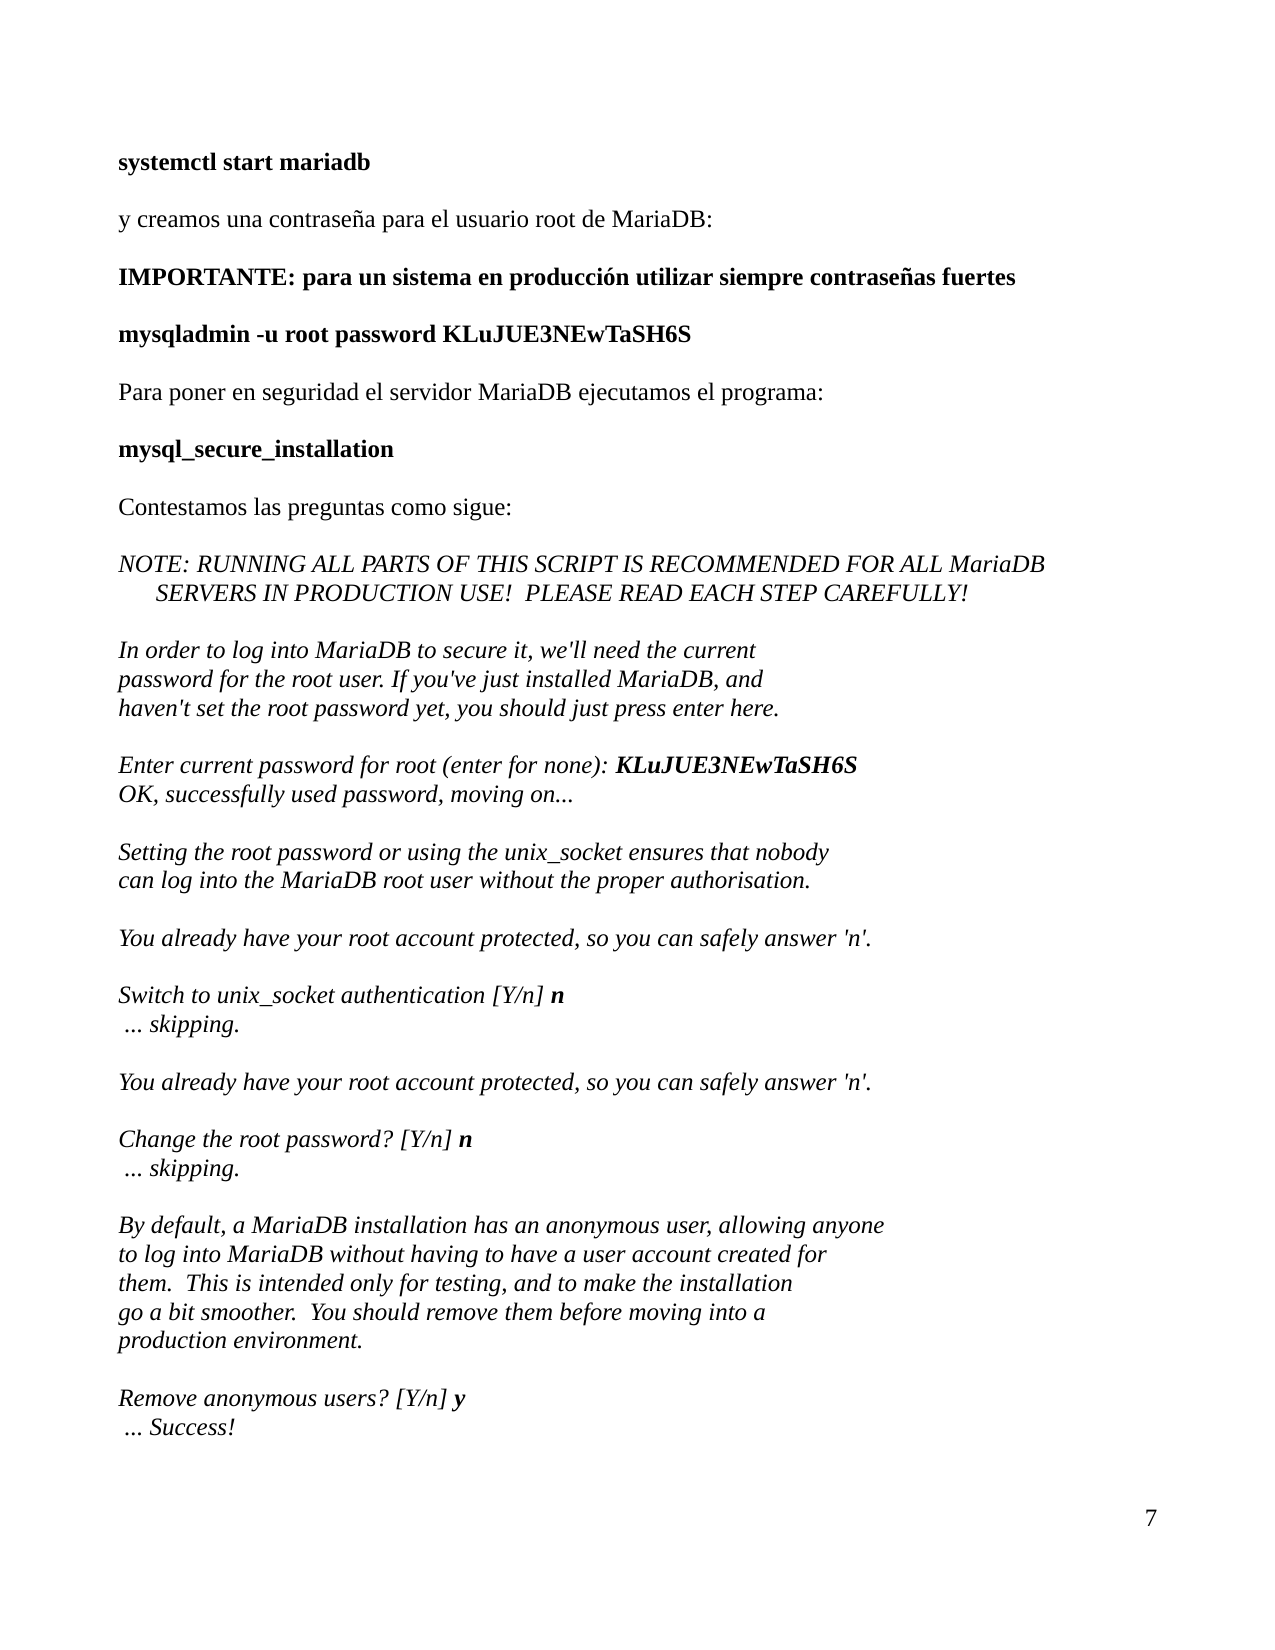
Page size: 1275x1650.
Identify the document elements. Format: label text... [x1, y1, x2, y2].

text password for the root user. If you've just installed MariaDB, and [118, 664, 1157, 693]
text NOTE: RUNNING ALL PARTS OF THIS SCRIPT IS RECOMMENDED FOR ALL MariaDB [118, 549, 1157, 578]
text y creamos una contraseña para el usuario root de MariaDB: [118, 204, 1157, 233]
text can log into the MariaDB root user without the proper authorisation. [118, 866, 1157, 894]
text Enter current password for root (enter for none): KLuJUE3NEwTaSH6S [118, 751, 1157, 779]
text Switch to unix_socket authentication [Y/n] n [118, 981, 1157, 1009]
text Para poner en seguridad el servidor MariaDB ejecutamos el programa: [118, 377, 1157, 406]
text systemctl start mariadb [118, 147, 1157, 176]
text ... skipping. [118, 1009, 1157, 1038]
text OK, successfully used password, moving on... [118, 779, 1157, 808]
text Contestamos las preguntas como sigue: [118, 492, 1157, 521]
text mysql_secure_installation [118, 434, 1157, 463]
text By default, a MariaDB installation has an anonymous user, allowing anyone [118, 1211, 1157, 1239]
text Change the root password? [Y/n] n [118, 1124, 1157, 1153]
text to log into MariaDB without having to have a user account created for [118, 1239, 1157, 1268]
text them. This is intended only for testing, and to make the installation [118, 1268, 1157, 1297]
text SERVERS IN PRODUCTION USE! PLEASE READ EACH STEP CAREFULLY! [118, 578, 1157, 607]
text You already have your root account protected, so you can safely answer 'n'. [118, 1067, 1157, 1096]
text production environment. [118, 1326, 1157, 1354]
text Remove anonymous users? [Y/n] y [118, 1383, 1157, 1412]
text ... Success! [118, 1412, 1157, 1441]
text You already have your root account protected, so you can safely answer 'n'. [118, 923, 1157, 952]
text ... skipping. [118, 1153, 1157, 1182]
text In order to log into MariaDB to secure it, we'll need the current [118, 636, 1157, 664]
text Setting the root password or using the unix_socket ensures that nobody [118, 837, 1157, 866]
text haven't set the root password yet, you should just press enter here. [118, 693, 1157, 722]
text IMPORTANTE: para un sistema en producción utilizar siempre contraseñas fuertes [118, 262, 1157, 291]
text go a bit smoother. You should remove them before moving into a [118, 1297, 1157, 1326]
text mysqladmin -u root password KLuJUE3NEwTaSH6S [118, 319, 1157, 348]
